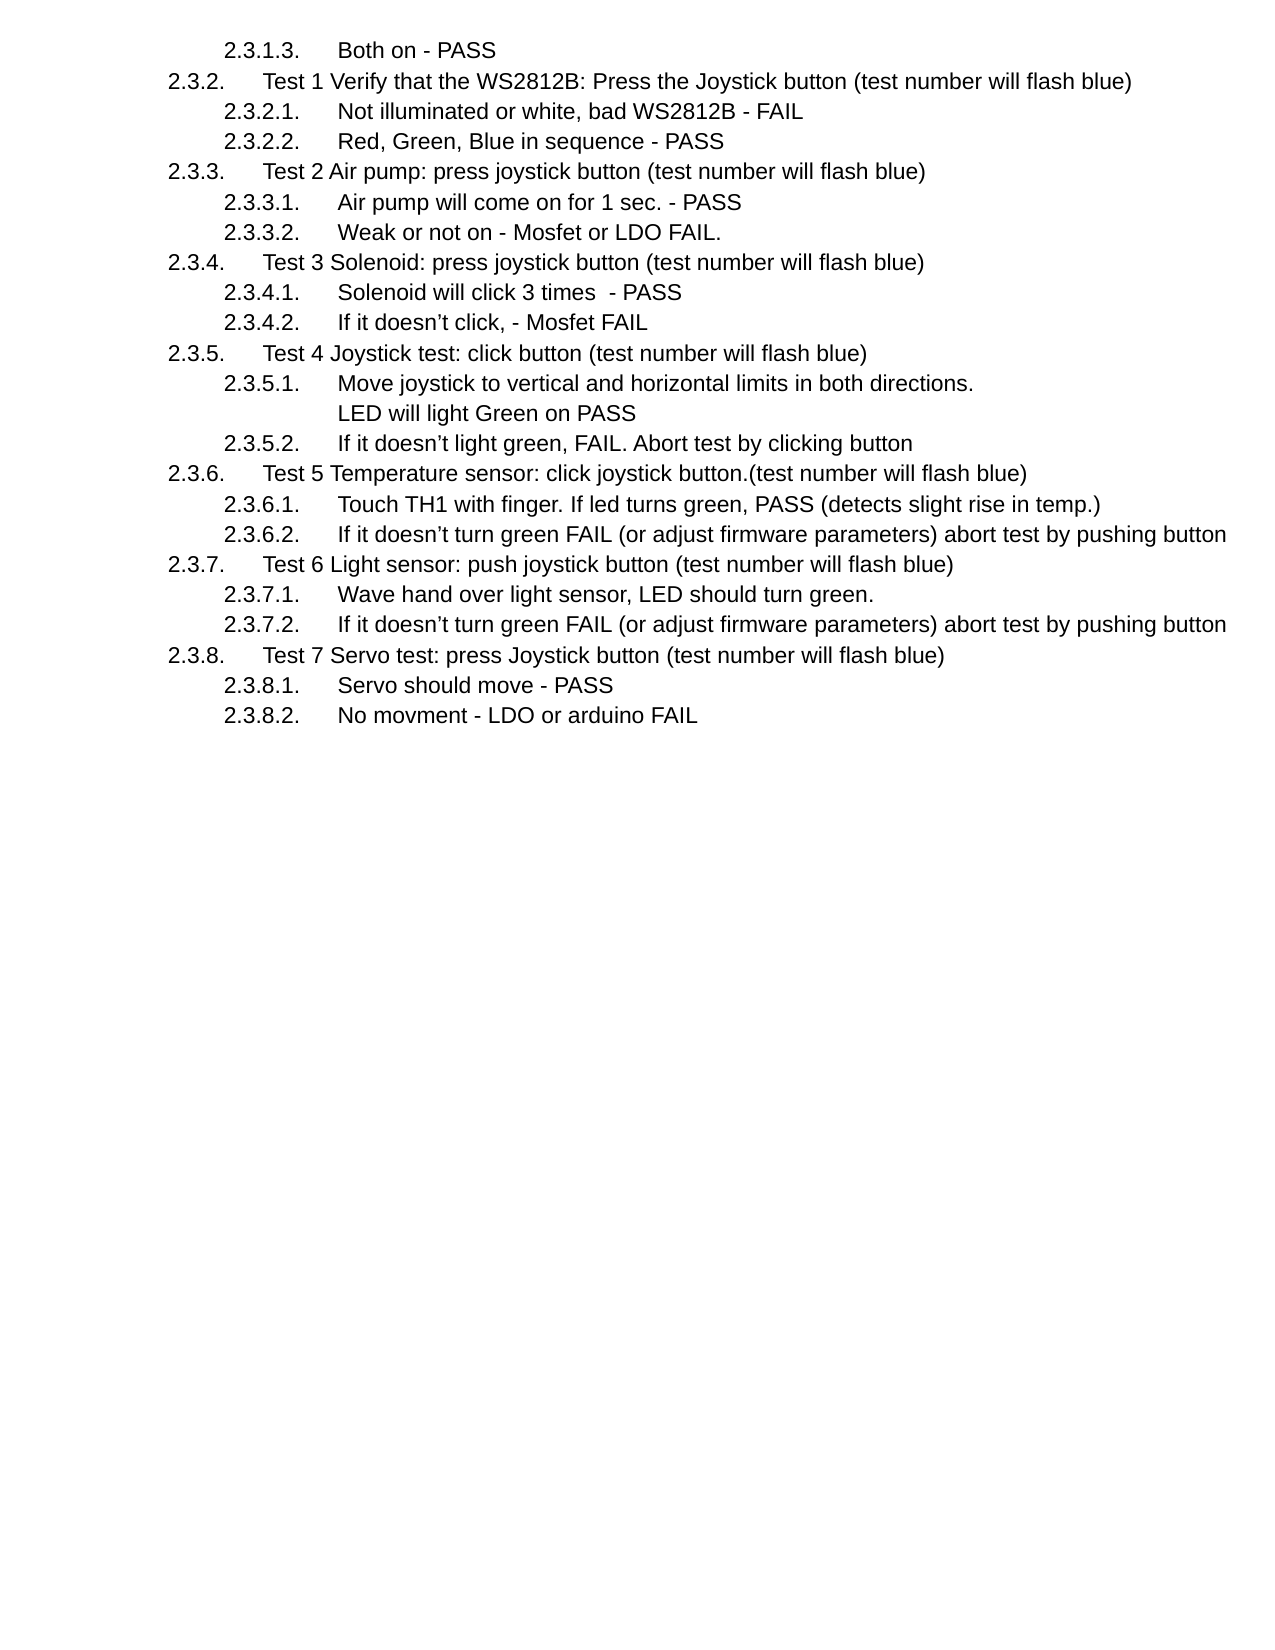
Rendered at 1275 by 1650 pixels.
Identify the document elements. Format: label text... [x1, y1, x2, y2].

list Test 1 Verify that the WS2812B: Press the Joystick button (test number will flash blue) [225, 68, 1237, 94]
list If it doesn’t turn green FAIL (or adjust firmware parameters) abort test by pushing button [300, 611, 1237, 638]
list If it doesn’t click, - Mosfet FAIL [300, 309, 1237, 336]
list Air pump will come on for 1 sec. - PASS [300, 188, 1237, 215]
list Test 4 Joystick test: click button (test number will flash blue) [225, 339, 1237, 366]
list Not illuminated or white, bad WS2812B - FAIL [300, 98, 1237, 124]
list Test 5 Temperature sensor: click joystick button.(test number will flash blue) [225, 460, 1237, 487]
list If it doesn’t turn green FAIL (or adjust firmware parameters) abort test by pushing button [300, 521, 1237, 547]
list No movment - LDO or arduino FAIL [300, 702, 1237, 728]
list Solenoid will click 3 times - PASS [300, 279, 1237, 306]
list Move joystick to vertical and horizontal limits in both directions. LED will light Green on PASS [300, 370, 1237, 426]
list Wave hand over light sensor, LED should turn green. [300, 581, 1237, 608]
list Both on - PASS [300, 37, 1237, 64]
list Test 7 Servo test: press Joystick button (test number will flash blue) [225, 642, 1237, 668]
list Weak or not on - Mosfet or LDO FAIL. [300, 219, 1237, 245]
list Test 6 Light sensor: push joystick button (test number will flash blue) [225, 551, 1237, 577]
list If it doesn’t light green, FAIL. Abort test by clicking button [300, 430, 1237, 457]
list Red, Green, Blue in sequence - PASS [300, 128, 1237, 154]
list Servo should move - PASS [300, 672, 1237, 698]
list Test 2 Air pump: press joystick button (test number will flash blue) [225, 158, 1237, 185]
list Test 3 Solenoid: press joystick button (test number will flash blue) [225, 249, 1237, 275]
list Touch TH1 with finger. If led turns green, PASS (detects slight rise in temp.) [300, 491, 1237, 517]
